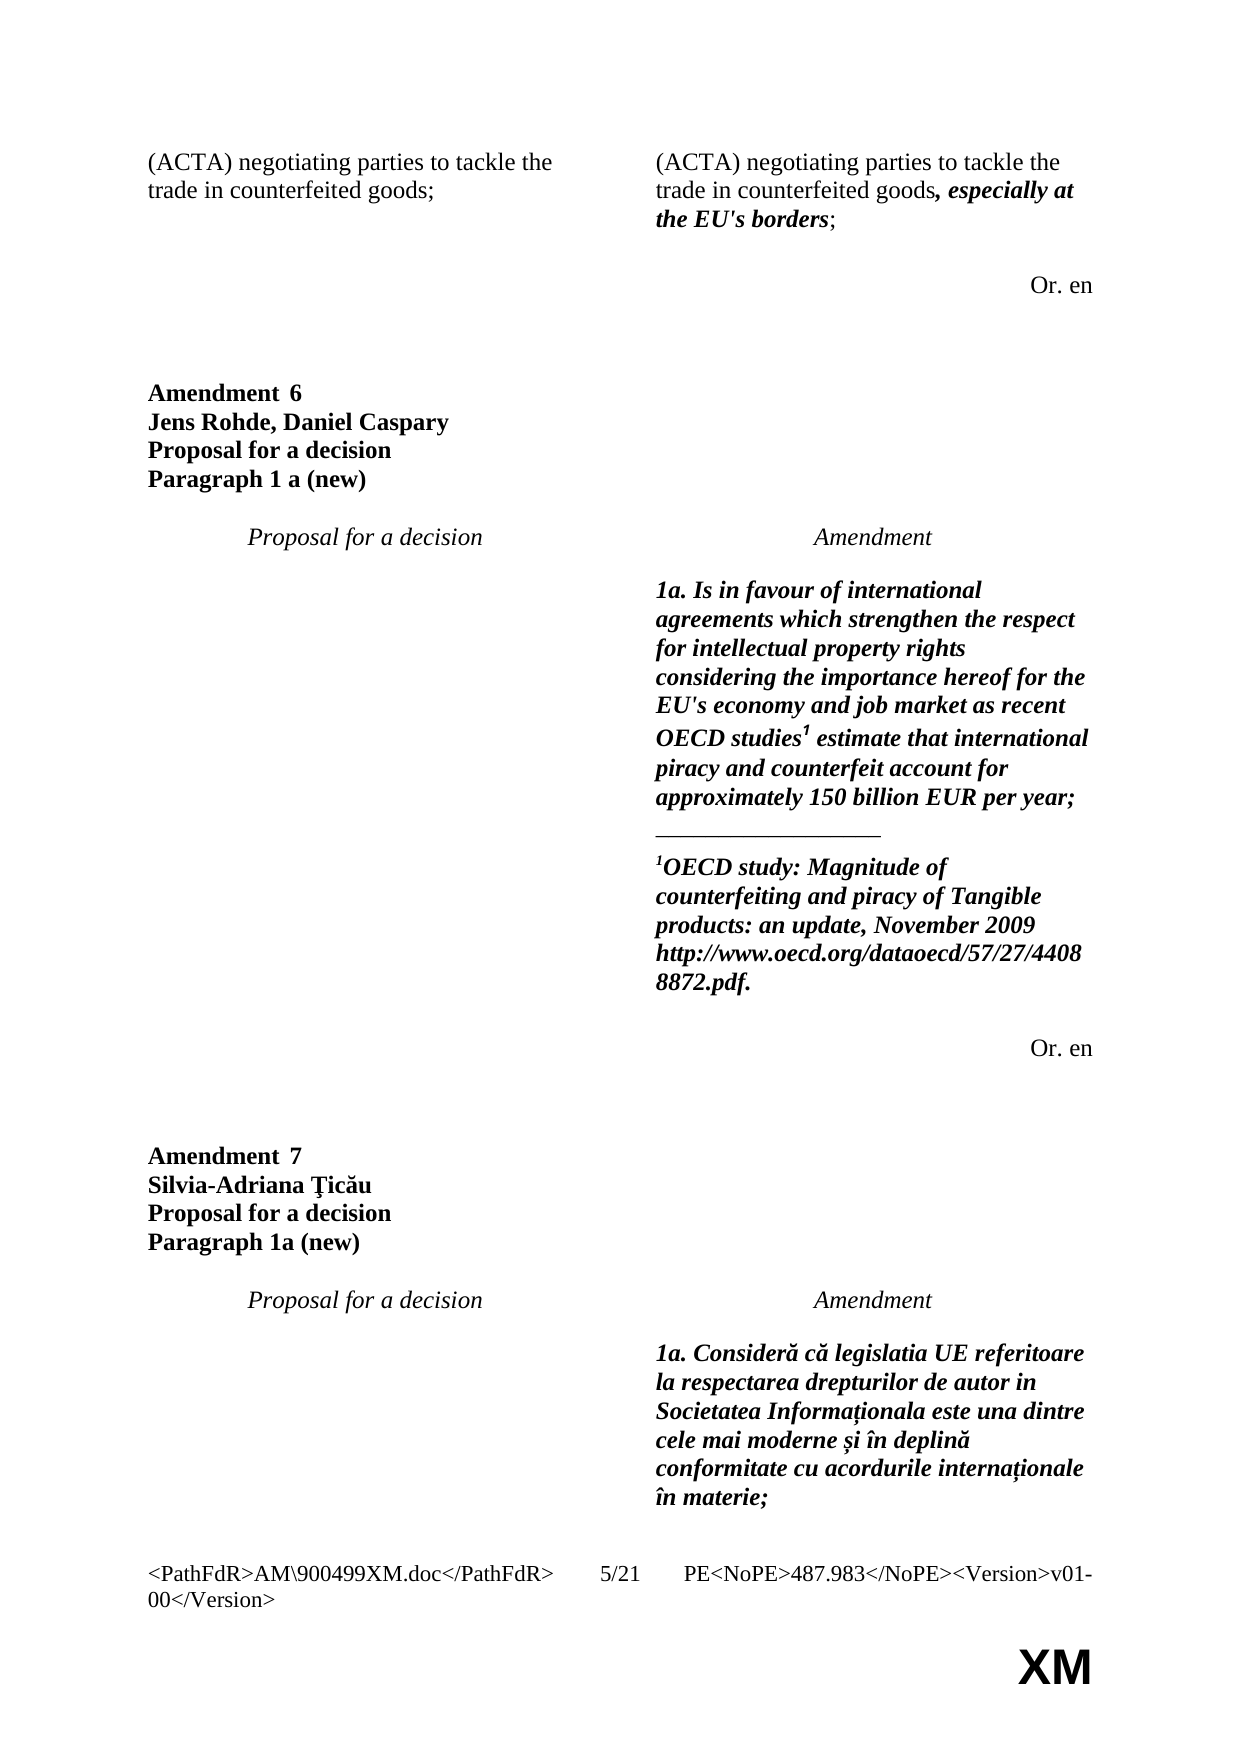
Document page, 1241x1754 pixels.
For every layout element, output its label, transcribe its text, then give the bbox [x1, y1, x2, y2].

text <RepeatBlock-By><Members>Jens Rohde, Daniel Caspary</Members> [148, 407, 1093, 436]
text <RepeatBlock-Amend><Amend>Amendment <NumAm>6</NumAm> [148, 378, 1093, 407]
table_cell Amendment [620, 1285, 1128, 1338]
table_cell [112, 811, 620, 852]
text <RepeatBlock-Amend><Amend>Amendment <NumAm>7</NumAm> [148, 1141, 1093, 1170]
table_cell [112, 576, 620, 811]
table_cell [112, 852, 620, 1008]
table_cell Amendment [620, 522, 1128, 576]
table_cell __________________ [620, 811, 1128, 852]
table_header [112, 493, 1128, 522]
text Or. <Original>{EN}en</Original> [148, 1033, 1093, 1062]
text <RepeatBlock-By><Members>Silvia-Adriana Ţicău</Members> [148, 1170, 1093, 1198]
text Or. <Original>{EN}en</Original> [148, 271, 1093, 299]
text <DocAmend>Proposal for a decision</DocAmend> [148, 1198, 1093, 1227]
table_cell [112, 1339, 620, 1511]
table_cell Proposal for a decision [112, 522, 620, 576]
table_cell 1a. Is in favour of international agreements which strengthen the respect for intellectual property rights considering the importance hereof for the EU's economy and job market as recent OECD studies1 estimate that international piracy and counterfeit account for approximately 150 billion EUR per year; [620, 576, 1128, 811]
table_cell 1OECD study: Magnitude of counterfeiting and piracy of Tangible products: an update, November 2009 http://www.oecd.org/dataoecd/57/27/44088872.pdf. [620, 852, 1128, 1008]
table_cell Proposal for a decision [112, 1285, 620, 1338]
text <DocAmend>Proposal for a decision</DocAmend> [148, 436, 1093, 464]
text <Article>Paragraph 1a (new)</Article> [148, 1227, 1093, 1256]
table_header [112, 1256, 1128, 1285]
text <Article>Paragraph 1 a (new)</Article> [148, 464, 1093, 493]
table_cell (ACTA) negotiating parties to tackle the trade in counterfeited goods, especially at the EU's borders; [620, 147, 1128, 246]
table_cell 1a. Consideră că legislatia UE referitoare la respectarea drepturilor de autor in Societatea Informaționala este una dintre cele mai moderne și în deplină conformitate cu acordurile internaționale în materie; [620, 1339, 1128, 1511]
table_cell (ACTA) negotiating parties to tackle the trade in counterfeited goods; [112, 147, 620, 246]
